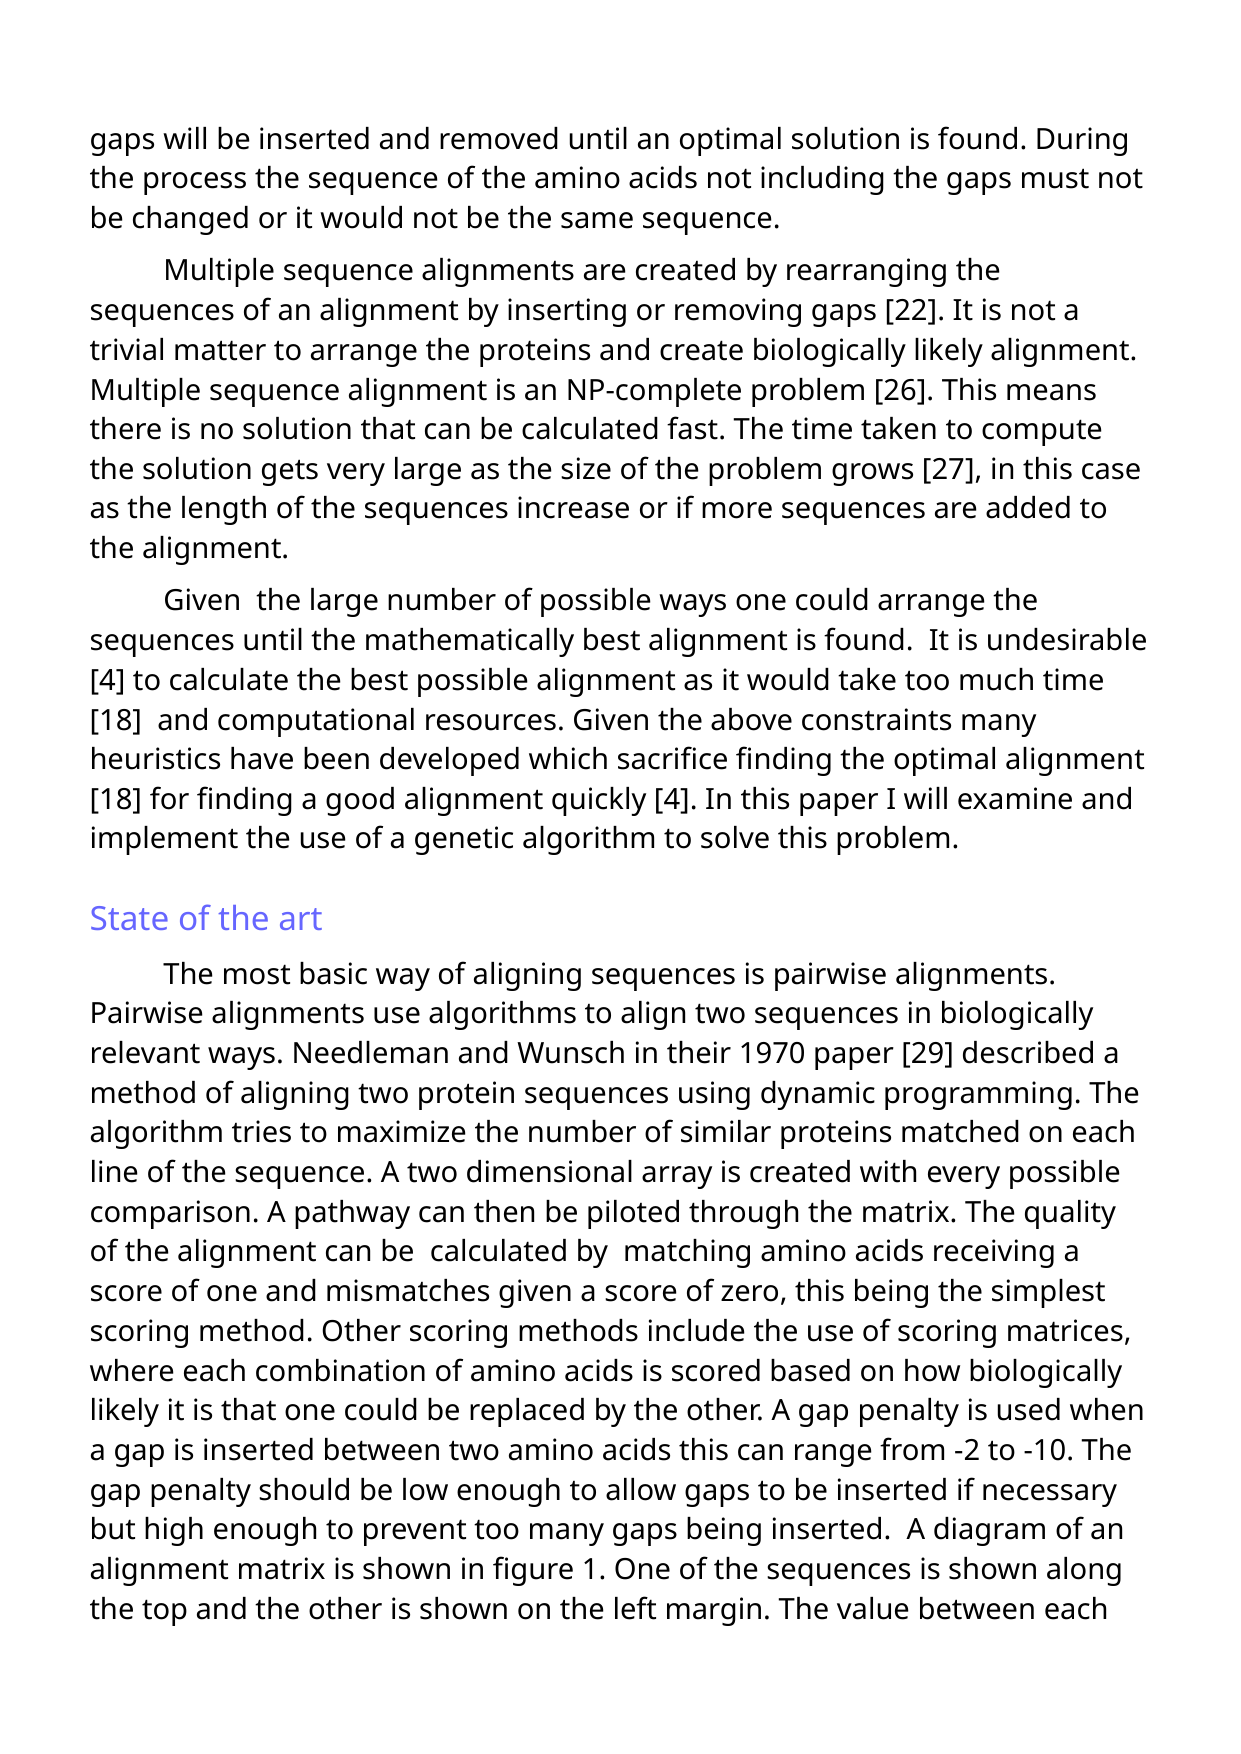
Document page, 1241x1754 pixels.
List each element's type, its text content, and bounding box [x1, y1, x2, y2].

subtitle State of the art [89, 895, 1152, 940]
text Multiple sequence alignments are created by rearranging the sequences of an alignment by inserting or removing gaps [22]. It is not a trivial matter to arrange the proteins and create biologically likely alignment. Multiple sequence alignment is an NP-complete problem [26]. This means there is no solution that can be calculated fast. The time taken to compute the solution gets very large as the size of the problem grows [27], in this case as the length of the sequences increase or if more sequences are added to the alignment. [89, 250, 1152, 567]
text The most basic way of aligning sequences is pairwise alignments. Pairwise alignments use algorithms to align two sequences in biologically relevant ways. Needleman and Wunsch in their 1970 paper [29] described a method of aligning two protein sequences using dynamic programming. The algorithm tries to maximize the number of similar proteins matched on each line of the sequence. A two dimensional array is created with every possible comparison. A pathway can then be piloted through the matrix. The quality of the alignment can be calculated by matching amino acids receiving a score of one and mismatches given a score of zero, this being the simplest scoring method. Other scoring methods include the use of scoring matrices, where each combination of amino acids is scored based on how biologically likely it is that one could be replaced by the other. A gap penalty is used when a gap is inserted between two amino acids this can range from -2 to -10. The gap penalty should be low enough to allow gaps to be inserted if necessary but high enough to prevent too many gaps being inserted. A diagram of an alignment matrix is shown in figure 1. One of the sequences is shown along the top and the other is shown on the left margin. The value between each [89, 953, 1152, 1628]
text Given the large number of possible ways one could arrange the sequences until the mathematically best alignment is found. It is undesirable [4] to calculate the best possible alignment as it would take too much time [18] and computational resources. Given the above constraints many heuristics have been developed which sacrifice finding the optimal alignment [18] for finding a good alignment quickly [4]. In this paper I will examine and implement the use of a genetic algorithm to solve this problem. [89, 580, 1152, 857]
text gaps will be inserted and removed until an optimal solution is found. During the process the sequence of the amino acids not including the gaps must not be changed or it would not be the same sequence. [89, 118, 1152, 237]
